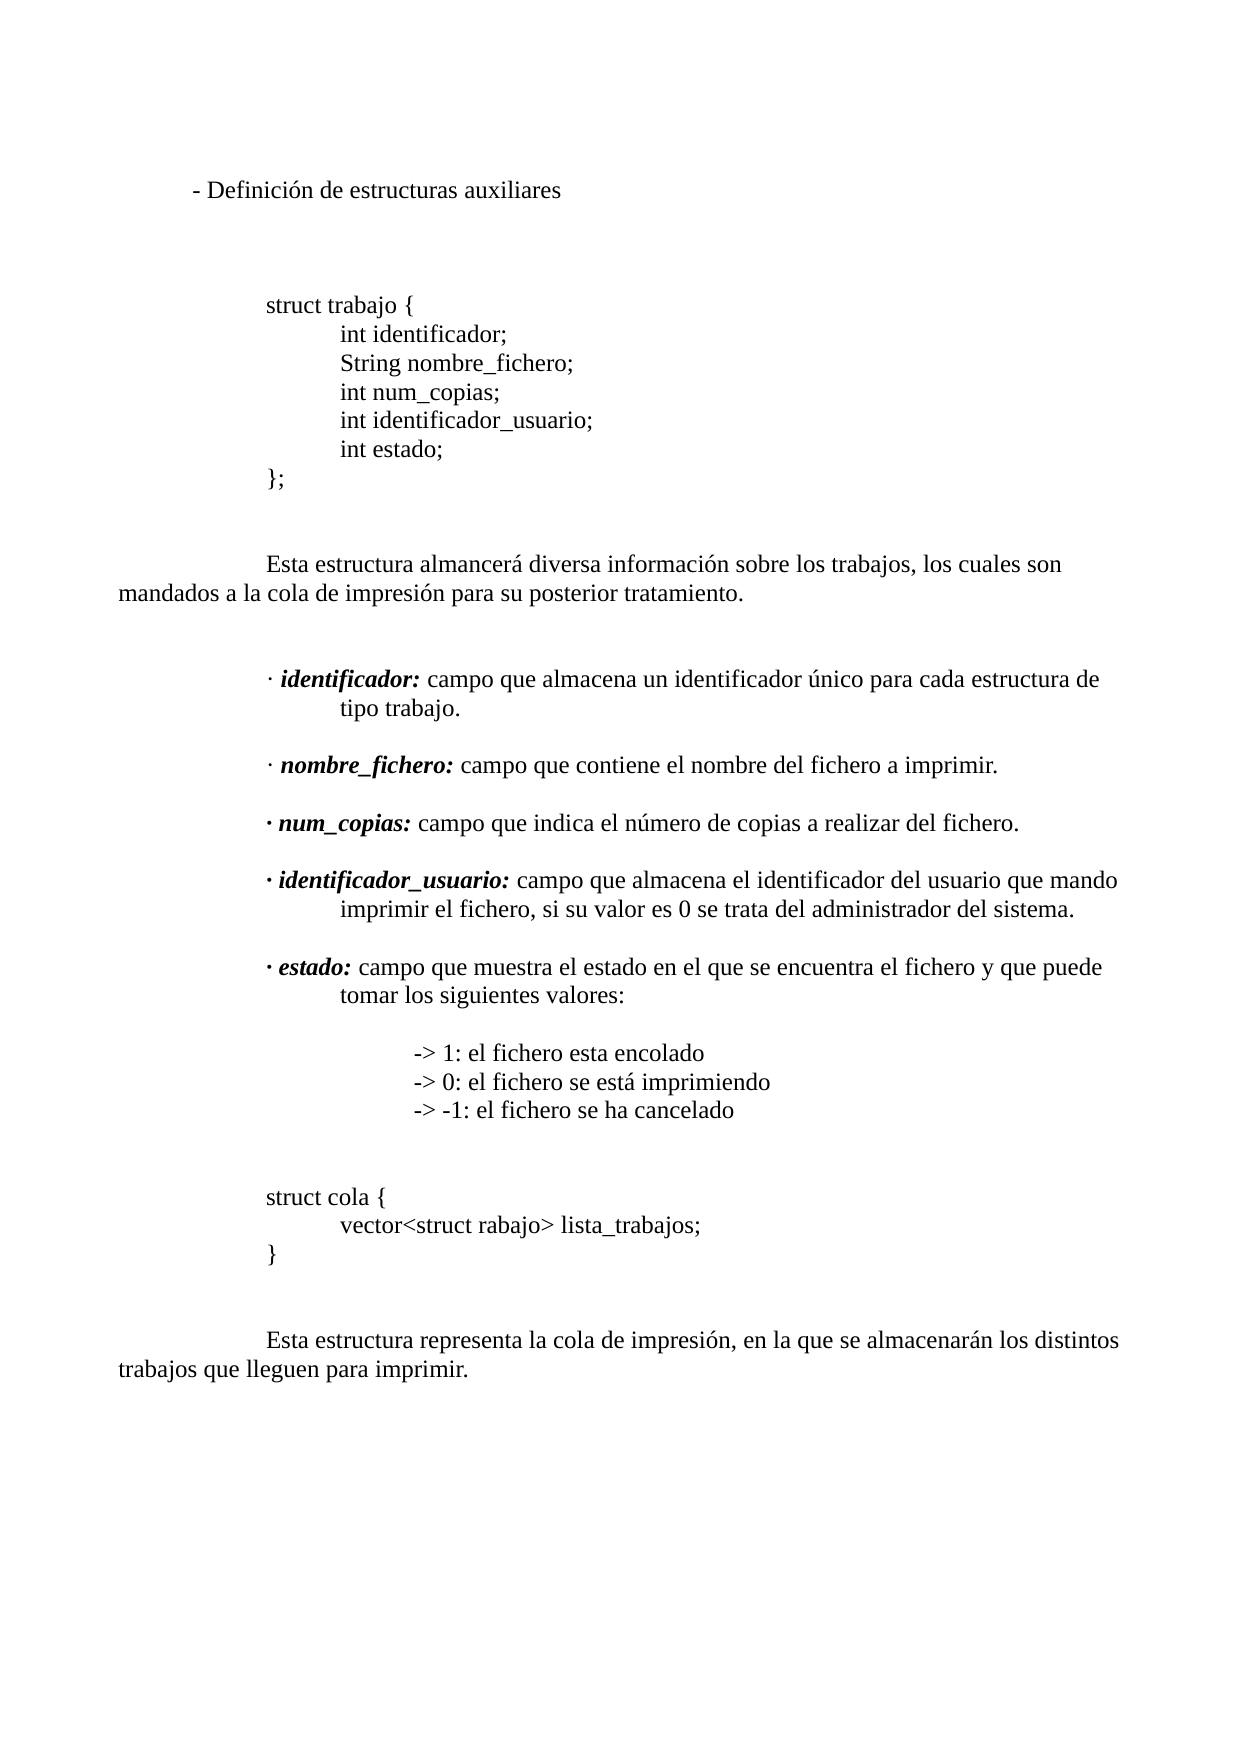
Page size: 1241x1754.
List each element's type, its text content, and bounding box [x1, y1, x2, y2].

text }; [118, 463, 1122, 492]
text int num_copias; [118, 377, 1122, 406]
text - Definición de estructuras auxiliares [118, 176, 1122, 204]
text · nombre_fichero: campo que contiene el nombre del fichero a imprimir. [118, 751, 1122, 779]
text vector<struct rabajo> lista_trabajos; [118, 1211, 1122, 1239]
text -> 1: el fichero esta encolado [118, 1038, 1122, 1067]
text · estado: campo que muestra el estado en el que se encuentra el fichero y que puede tomar los siguientes valores: [118, 952, 1122, 1009]
text Esta estructura almancerá diversa información sobre los trabajos, los cuales son mandados a la cola de impresión para su posterior tratamiento. [118, 549, 1122, 607]
text int identificador; [118, 319, 1122, 348]
text struct trabajo { [118, 291, 1122, 319]
text String nombre_fichero; [118, 348, 1122, 377]
text struct cola { [118, 1182, 1122, 1211]
text } [118, 1239, 1122, 1268]
text · identificador_usuario: campo que almacena el identificador del usuario que mando imprimir el fichero, si su valor es 0 se trata del administrador del sistema. [118, 866, 1122, 923]
text int estado; [118, 434, 1122, 463]
text · num_copias: campo que indica el número de copias a realizar del fichero. [118, 808, 1122, 837]
text -> 0: el fichero se está imprimiendo [118, 1067, 1122, 1096]
text int identificador_usuario; [118, 406, 1122, 434]
text Esta estructura representa la cola de impresión, en la que se almacenarán los distintos trabajos que lleguen para imprimir. [118, 1326, 1122, 1383]
text -> -1: el fichero se ha cancelado [118, 1096, 1122, 1124]
text · identificador: campo que almacena un identificador único para cada estructura de tipo trabajo. [118, 664, 1122, 722]
